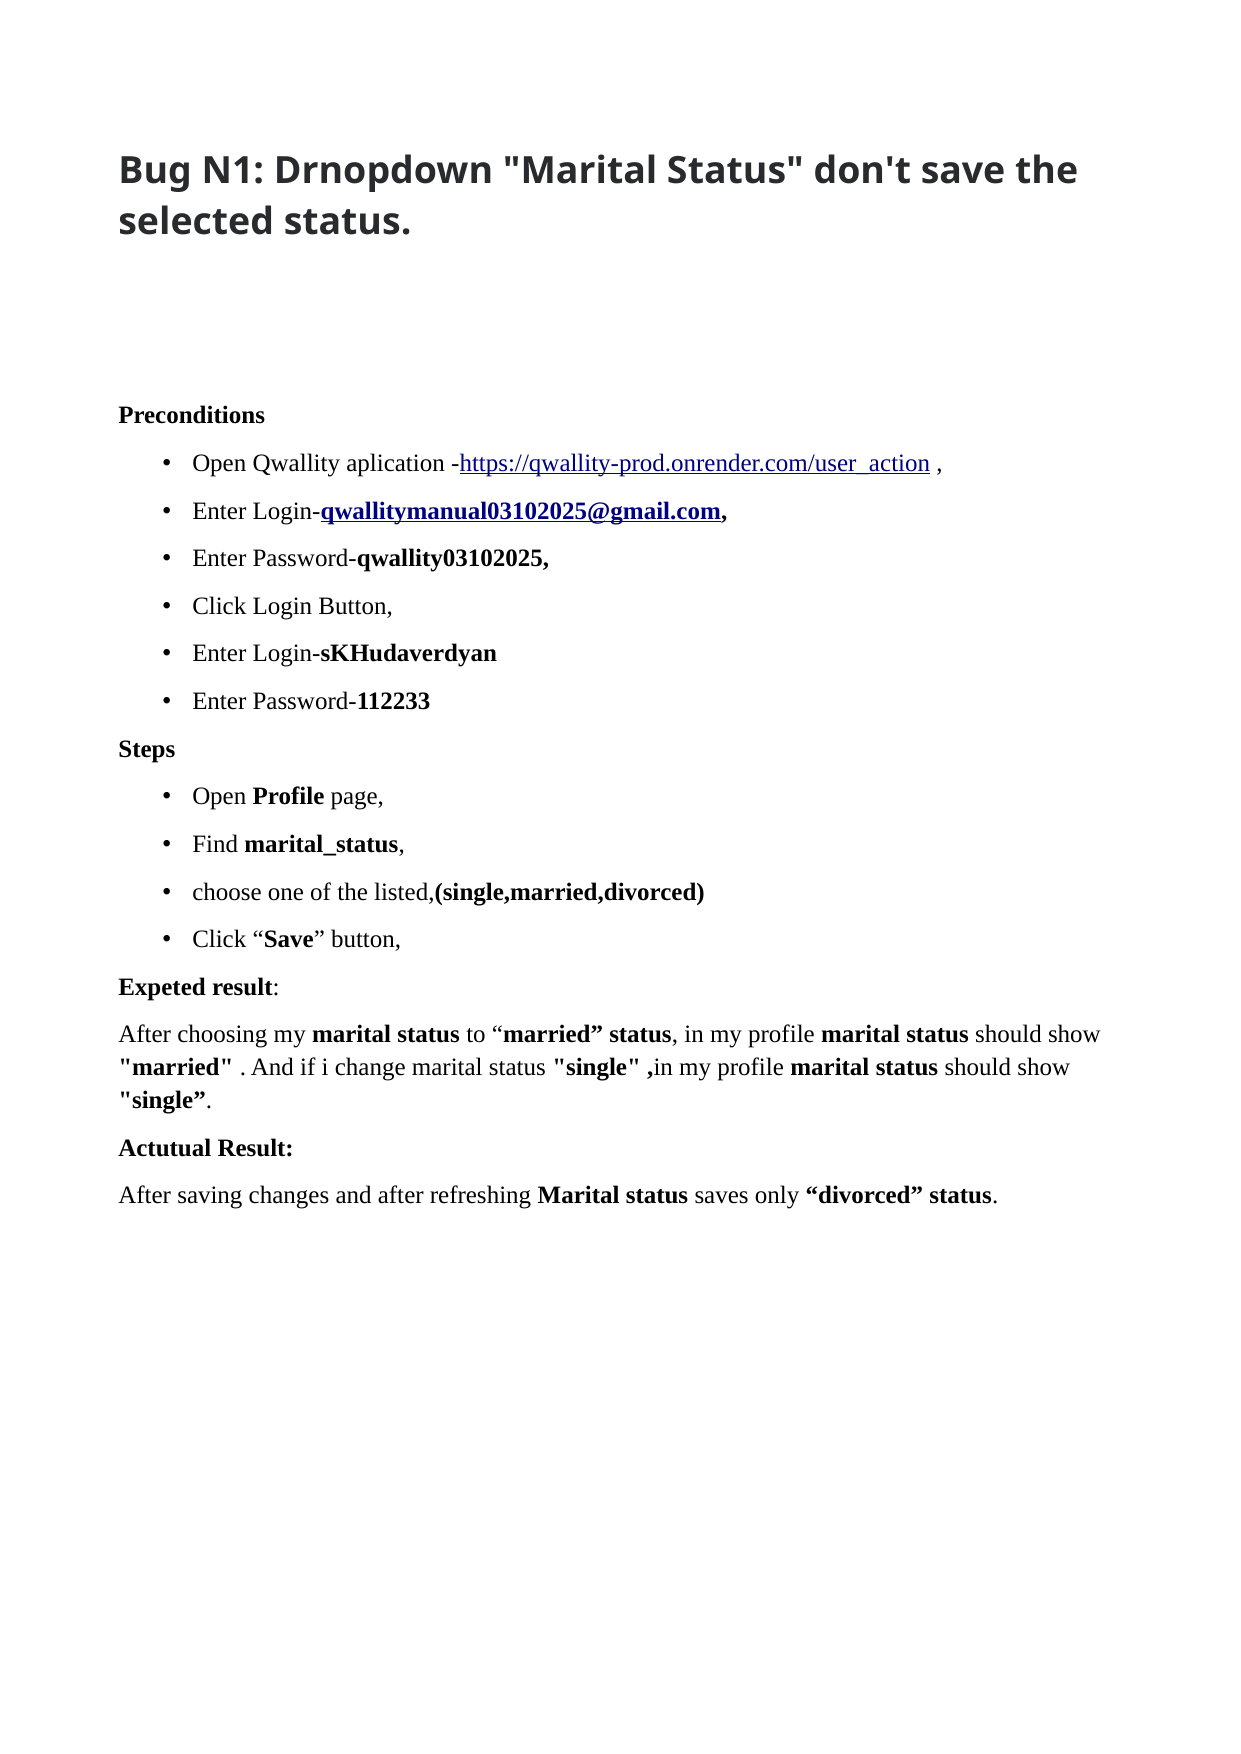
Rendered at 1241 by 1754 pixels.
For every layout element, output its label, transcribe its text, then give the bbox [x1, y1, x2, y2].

list Enter Login-qwallitymanual03102025@gmail.com, [162, 496, 1122, 524]
list Open Qwallity aplication -https://qwallity-prod.onrender.com/user_action , [162, 448, 1122, 477]
list Enter Password-qwallity03102025, [162, 543, 1122, 572]
list choose one of the listed,(single,married,divorced) [162, 877, 1122, 905]
subtitle Bug N1: Drnopdown "Marital Status" don't save the selected status. [118, 143, 1122, 245]
text After choosing my marital status to “married” status, in my profile marital status should show "married" . And if i change marital status "single" ,in my profile marital status should show "single”. [118, 1019, 1122, 1114]
text Preconditions [118, 401, 1122, 429]
list Enter Password-112233 [162, 686, 1122, 715]
list Click “Save” button, [162, 924, 1122, 953]
text Steps [118, 734, 1122, 762]
text After saving changes and after refreshing Marital status saves only “divorced” status. [118, 1181, 1122, 1209]
list Click Login Button, [162, 591, 1122, 620]
list Open Profile page, [162, 781, 1122, 810]
list Find marital_status, [162, 829, 1122, 858]
text Expeted result: [118, 972, 1122, 1001]
list Enter Login-sKHudaverdyan [162, 638, 1122, 667]
text Actutual Result: [118, 1133, 1122, 1162]
